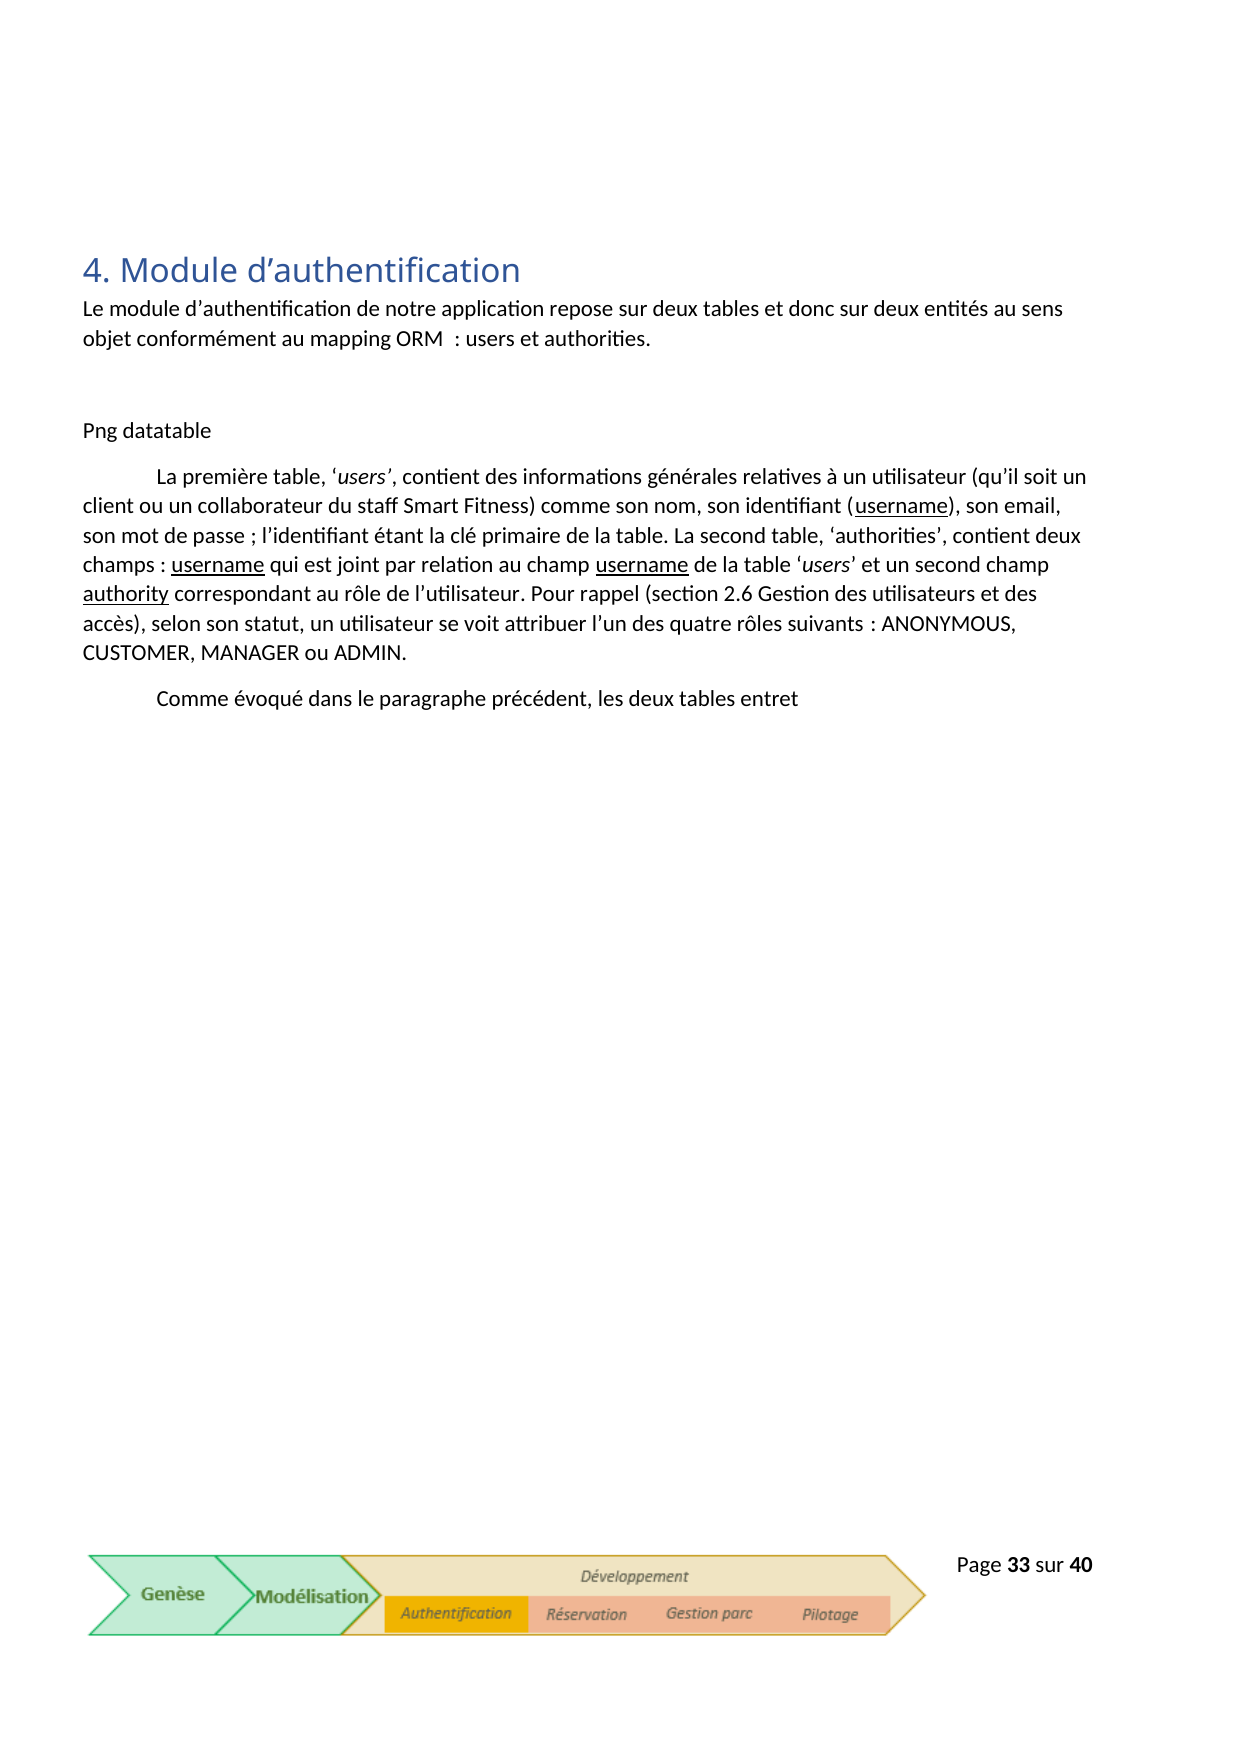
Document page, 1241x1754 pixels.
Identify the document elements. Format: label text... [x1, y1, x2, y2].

text Comme évoqué dans le paragraphe précédent, les deux tables entret [83, 684, 1092, 712]
text Le module d’authentification de notre application repose sur deux tables et donc sur deux entités au sens objet conformément au mapping ORM : users et authorities. [83, 294, 1092, 352]
text Png datatable [83, 416, 1092, 444]
subtitle 4. Module d’authentification [83, 247, 1092, 292]
picture [82, 1551, 930, 1640]
text La première table, ‘users’, contient des informations générales relatives à un utilisateur (qu’il soit un client ou un collaborateur du staff Smart Fitness) comme son nom, son identifiant (username), son email, son mot de passe ; l’identifiant étant la clé primaire de la table. La second table, ‘authorities’, contient deux champs : username qui est joint par relation au champ username de la table ‘users’ et un second champ authority correspondant au rôle de l’utilisateur. Pour rappel (section 2.6 Gestion des utilisateurs et des accès), selon son statut, un utilisateur se voit attribuer l’un des quatre rôles suivants : ANONYMOUS, CUSTOMER, MANAGER ou ADMIN. [83, 462, 1092, 666]
